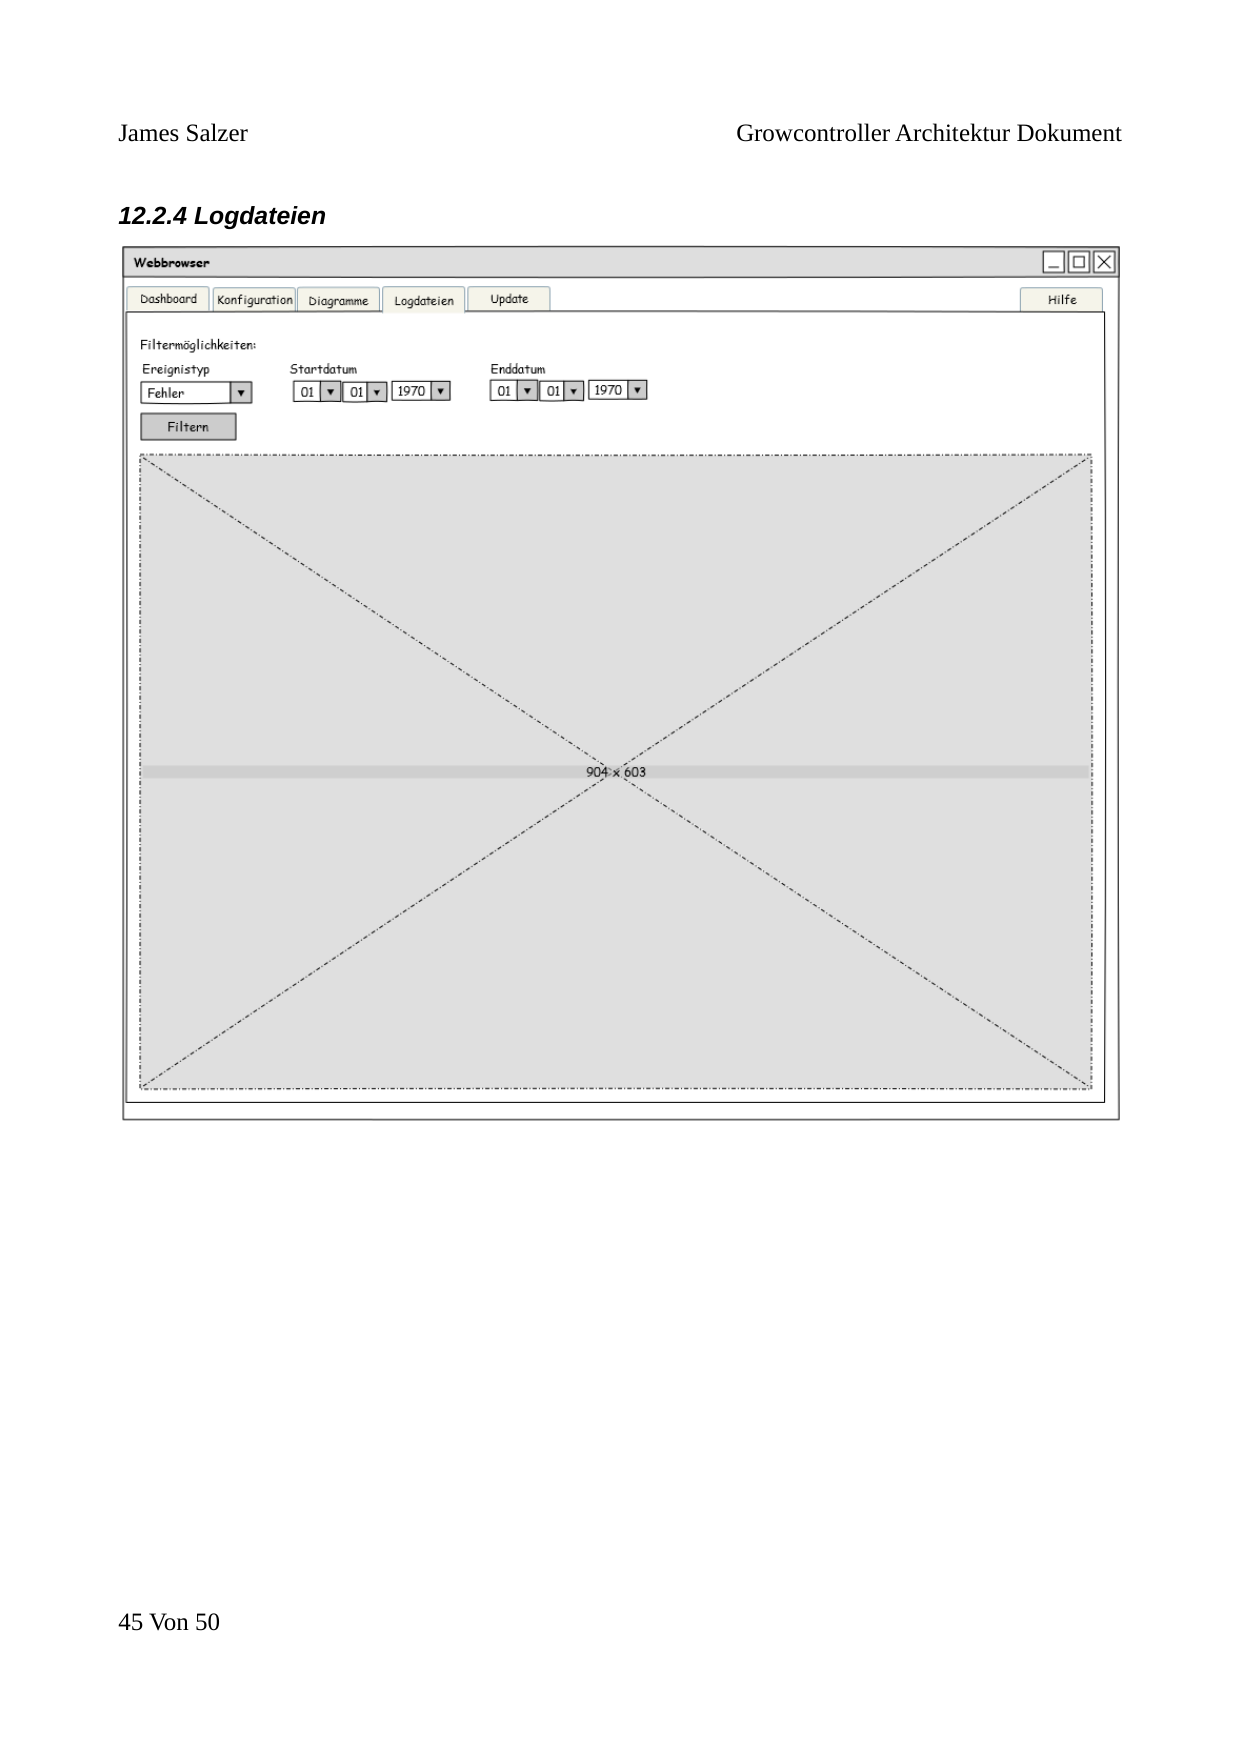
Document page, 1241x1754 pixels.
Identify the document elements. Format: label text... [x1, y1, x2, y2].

picture [118, 242, 1123, 1124]
subtitle 12.2.4 Logdateien [118, 201, 1122, 230]
